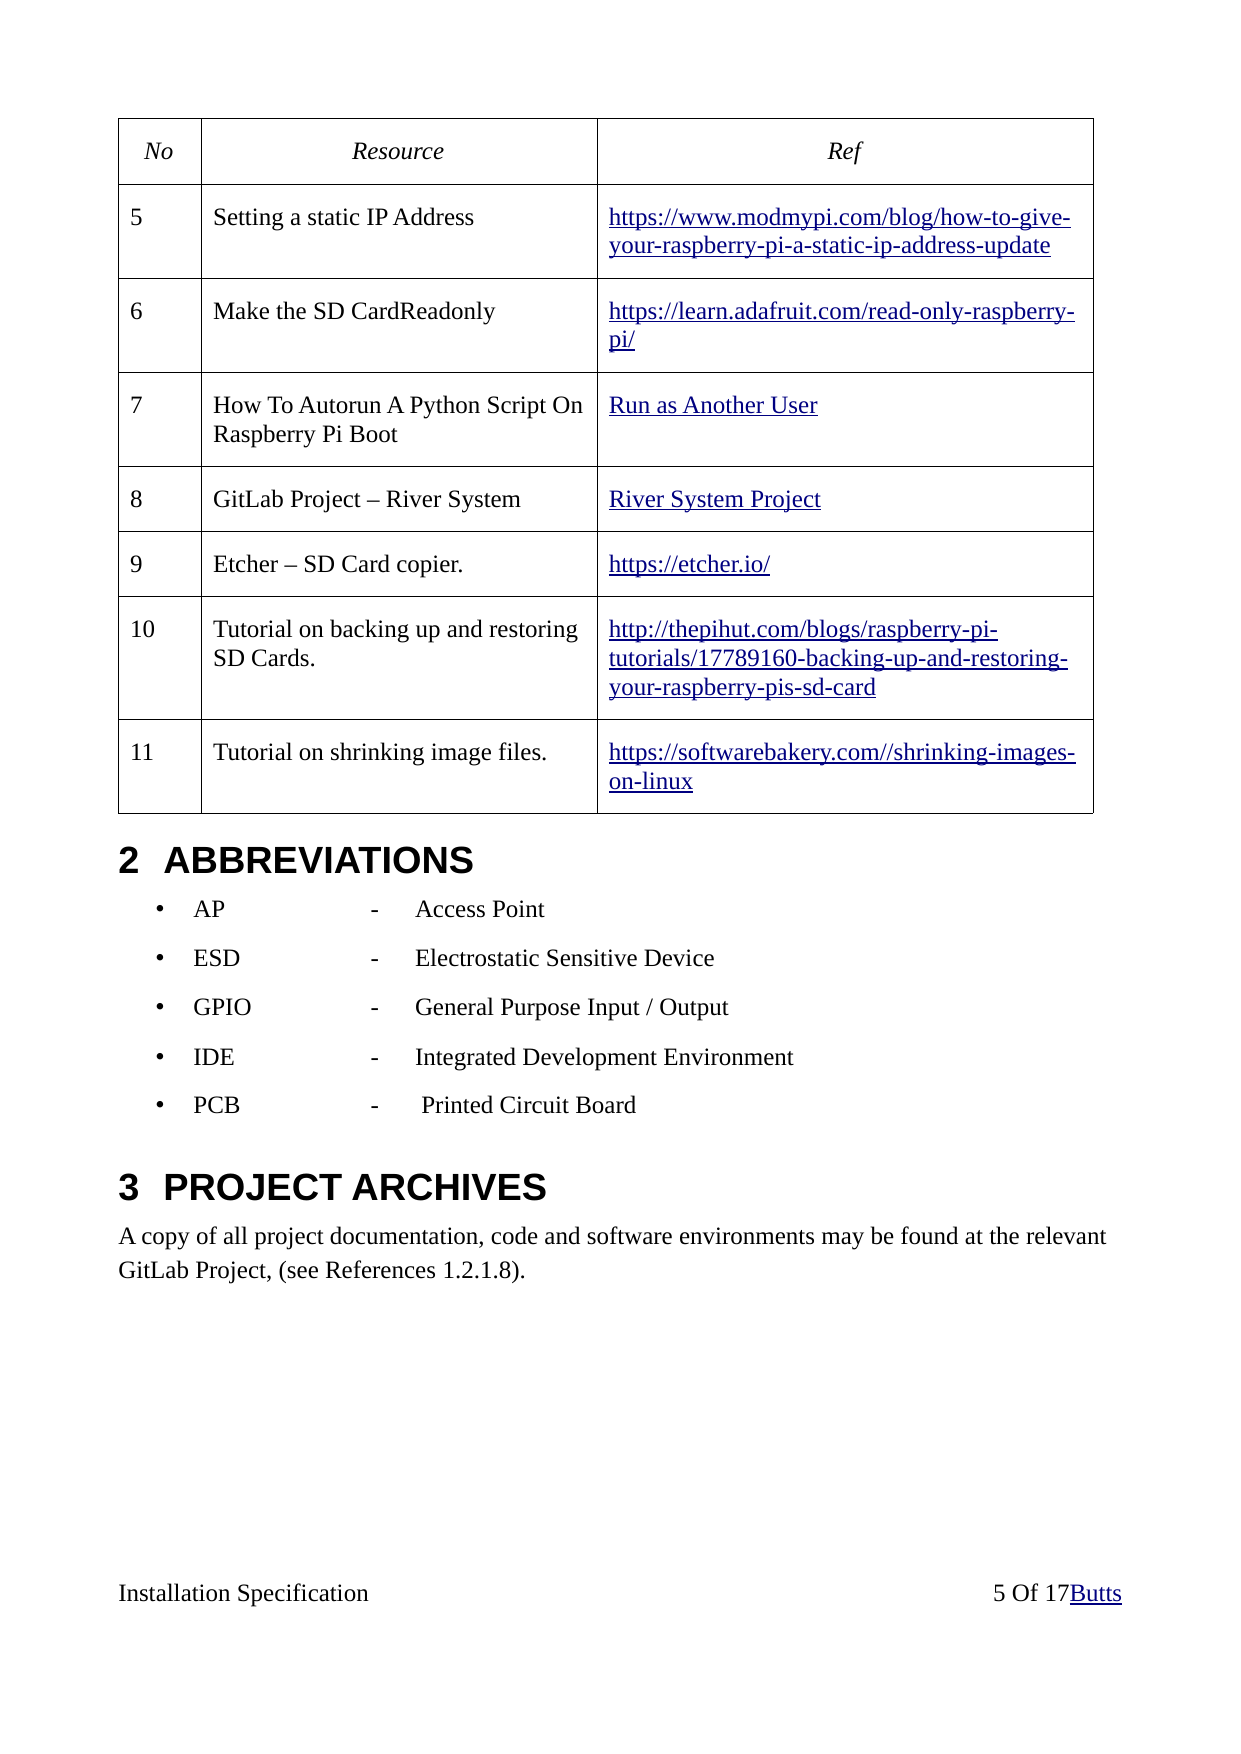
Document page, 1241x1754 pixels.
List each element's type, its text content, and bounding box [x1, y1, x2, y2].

list AP - Access Point [156, 894, 1122, 923]
table_cell 8 [119, 467, 201, 531]
table_cell 9 [119, 532, 201, 596]
table_cell https://etcher.io/ [598, 532, 1093, 596]
table_cell Tutorial on backing up and restoring SD Cards. [202, 597, 597, 719]
table_cell https://softwarebakery.com//shrinking-images-on-linux [598, 720, 1093, 813]
table_cell Tutorial on shrinking image files. [202, 720, 597, 813]
table_header No [119, 119, 201, 183]
table_cell 6 [119, 279, 201, 372]
table_cell Make the SD CardReadonly [202, 279, 597, 372]
table_cell Etcher – SD Card copier. [202, 532, 597, 596]
table_cell River System Project [598, 467, 1093, 531]
table_cell GitLab Project – River System [202, 467, 597, 531]
table_cell Run as Another User [598, 373, 1093, 466]
table_header Resource [202, 119, 597, 183]
text A copy of all project documentation, code and software environments may be found at the relevant GitLab Project, (see References 1.2.1.8). [118, 1221, 1122, 1284]
list ESD - Electrostatic Sensitive Device [156, 943, 1122, 972]
table_cell https://learn.adafruit.com/read-only-raspberry-pi/ [598, 279, 1093, 372]
table_cell 10 [119, 597, 201, 719]
table_cell Setting a static IP Address [202, 185, 597, 277]
list PCB - Printed Circuit Board [156, 1091, 1122, 1119]
list GPIO - General Purpose Input / Output [156, 992, 1122, 1021]
table_cell 11 [119, 720, 201, 813]
table_cell 5 [119, 185, 201, 277]
table_cell https://www.modmypi.com/blog/how-to-give-your-raspberry-pi-a-static-ip-address-update [598, 185, 1093, 277]
table_cell http://thepihut.com/blogs/raspberry-pi-tutorials/17789160-backing-up-and-restoring-your-raspberry-pis-sd-card [598, 597, 1093, 719]
table_cell 7 [119, 373, 201, 466]
subtitle ABBREVIATIONS [118, 838, 1122, 882]
table_header Ref [598, 119, 1093, 183]
table_cell How To Autorun A Python Script On Raspberry Pi Boot [202, 373, 597, 466]
subtitle PROJECT ARCHIVES [118, 1165, 1122, 1208]
list IDE - Integrated Development Environment [156, 1042, 1122, 1070]
